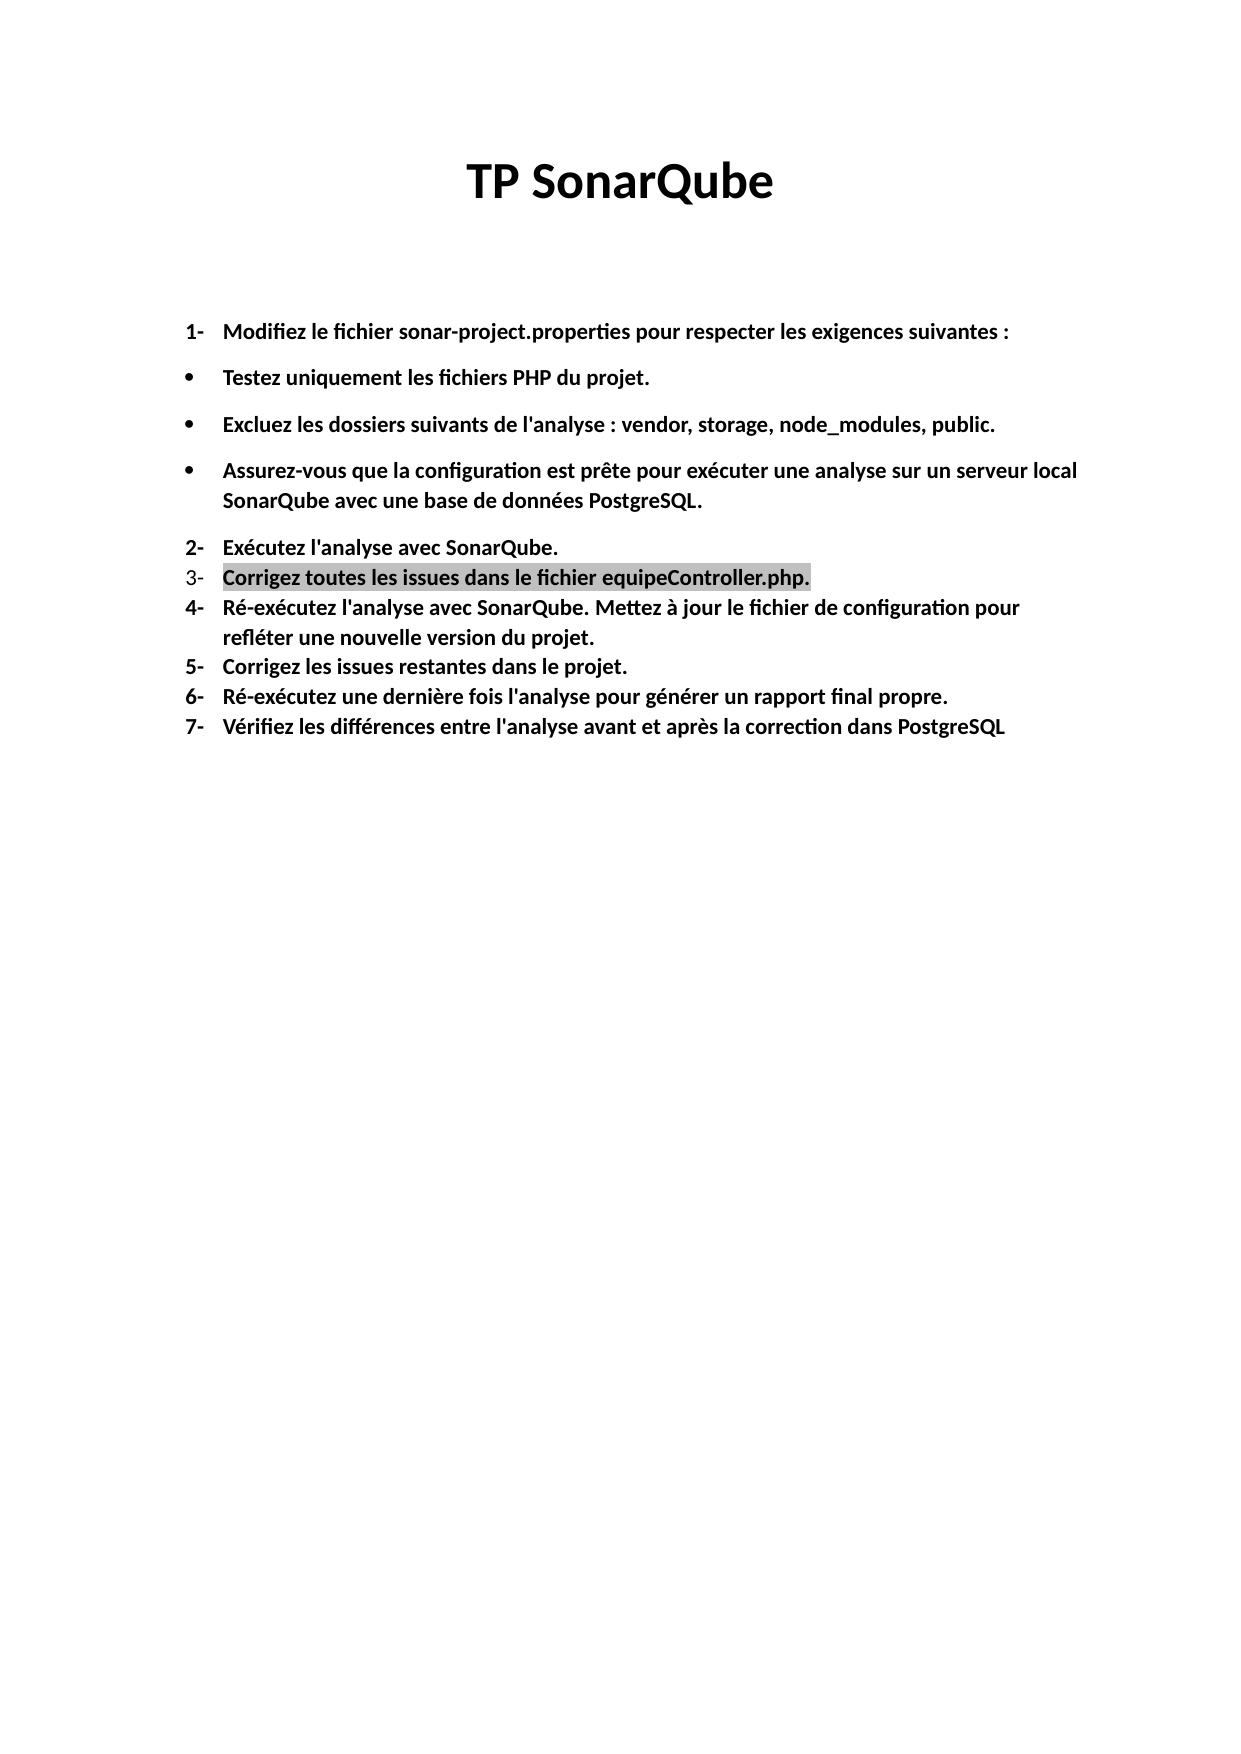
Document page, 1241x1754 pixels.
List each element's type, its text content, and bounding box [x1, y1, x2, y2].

list Vérifiez les différences entre l'analyse avant et après la correction dans PostgreSQL [185, 712, 1093, 740]
text TP SonarQube [148, 148, 1093, 211]
list Ré-exécutez une dernière fois l'analyse pour générer un rapport final propre. [185, 682, 1093, 710]
list Ré-exécutez l'analyse avec SonarQube. Mettez à jour le fichier de configuration pour refléter une nouvelle version du projet. [185, 593, 1093, 651]
list Corrigez les issues restantes dans le projet. [185, 652, 1093, 681]
list Modifiez le fichier sonar-project.properties pour respecter les exigences suivantes : [185, 317, 1093, 345]
list Exécutez l'analyse avec SonarQube. [185, 533, 1093, 561]
list Corrigez toutes les issues dans le fichier equipeController.php. [185, 563, 1093, 591]
list Assurez-vous que la configuration est prête pour exécuter une analyse sur un serveur local SonarQube avec une base de données PostgreSQL. [185, 456, 1093, 514]
list Excluez les dossiers suivants de l'analyse : vendor, storage, node_modules, public. [185, 410, 1093, 438]
list Testez uniquement les fichiers PHP du projet. [185, 363, 1093, 391]
